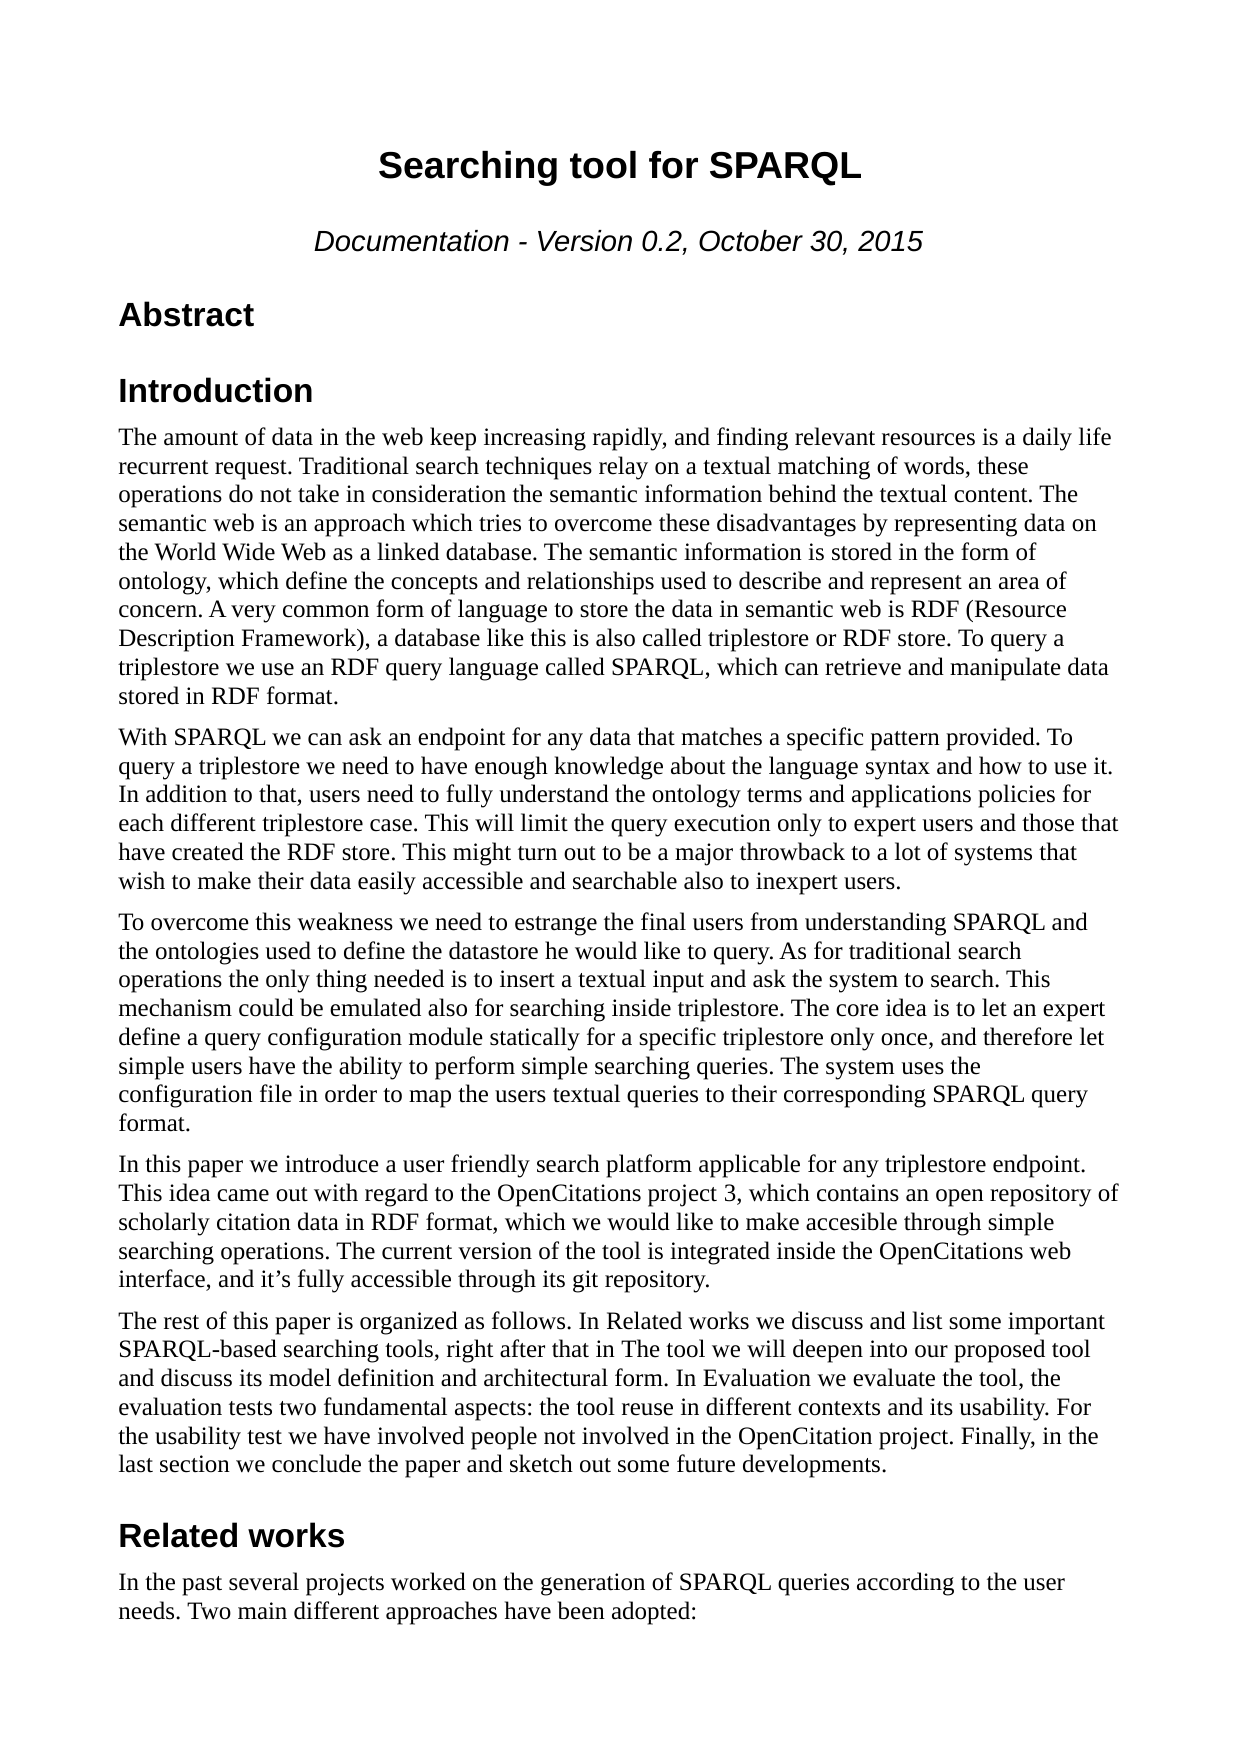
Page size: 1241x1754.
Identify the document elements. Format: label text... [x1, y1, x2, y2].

title Searching tool for SPARQL [118, 143, 1122, 186]
subtitle Documentation - Version 0.2, October 30, 2015 [118, 224, 1122, 257]
text In the past several projects worked on the generation of SPARQL queries according to the user needs. Two main different approaches have been adopted: [118, 1567, 1122, 1624]
subtitle Introduction [118, 371, 1122, 409]
text With SPARQL we can ask an endpoint for any data that matches a specific pattern provided. To query a triplestore we need to have enough knowledge about the language syntax and how to use it. In addition to that, users need to fully understand the ontology terms and applications policies for each different triplestore case. This will limit the query execution only to expert users and those that have created the RDF store. This might turn out to be a major throwback to a lot of systems that wish to make their data easily accessible and searchable also to inexpert users. [118, 722, 1122, 894]
subtitle Related works [118, 1516, 1122, 1554]
subtitle Abstract [118, 295, 1122, 333]
text The amount of data in the web keep increasing rapidly, and finding relevant resources is a daily life recurrent request. Traditional search techniques relay on a textual matching of words, these operations do not take in consideration the semantic information behind the textual content. The semantic web is an approach which tries to overcome these disadvantages by representing data on the World Wide Web as a linked database. The semantic information is stored in the form of ontology, which define the concepts and relationships used to describe and represent an area of concern. A very common form of language to store the data in semantic web is RDF (Resource Description Framework), a database like this is also called triplestore or RDF store. To query a triplestore we use an RDF query language called SPARQL, which can retrieve and manipulate data stored in RDF format. [118, 422, 1122, 709]
text To overcome this weakness we need to estrange the final users from understanding SPARQL and the ontologies used to define the datastore he would like to query. As for traditional search operations the only thing needed is to insert a textual input and ask the system to search. This mechanism could be emulated also for searching inside triplestore. The core idea is to let an expert define a query configuration module statically for a specific triplestore only once, and therefore let simple users have the ability to perform simple searching queries. The system uses the configuration file in order to map the users textual queries to their corresponding SPARQL query format. [118, 907, 1122, 1137]
text In this paper we introduce a user friendly search platform applicable for any triplestore endpoint. This idea came out with regard to the OpenCitations project 3, which contains an open repository of scholarly citation data in RDF format, which we would like to make accesible through simple searching operations. The current version of the tool is integrated inside the OpenCitations web interface, and it’s fully accessible through its git repository. [118, 1149, 1122, 1293]
text The rest of this paper is organized as follows. In Related works we discuss and list some important SPARQL-based searching tools, right after that in The tool we will deepen into our proposed tool and discuss its model definition and architectural form. In Evaluation we evaluate the tool, the evaluation tests two fundamental aspects: the tool reuse in different contexts and its usability. For the usability test we have involved people not involved in the OpenCitation project. Finally, in the last section we conclude the paper and sketch out some future developments. [118, 1306, 1122, 1478]
